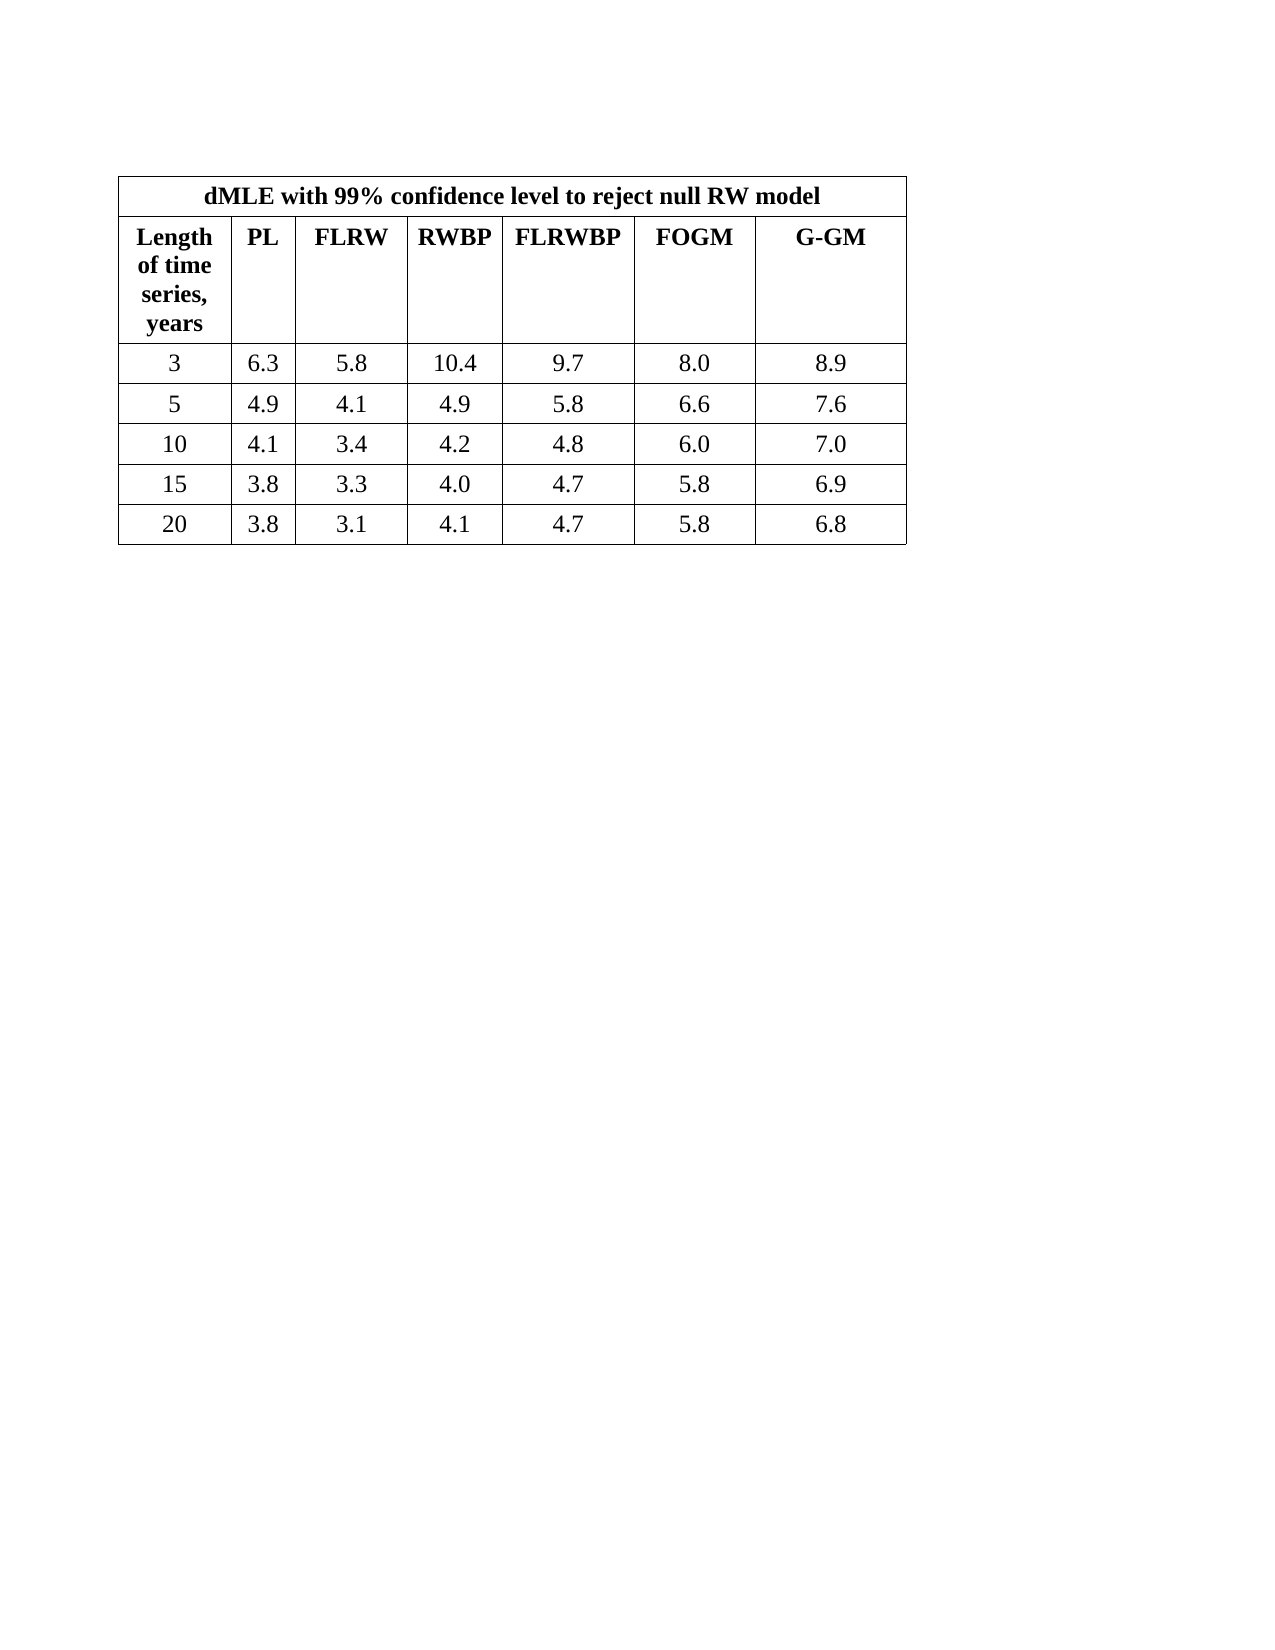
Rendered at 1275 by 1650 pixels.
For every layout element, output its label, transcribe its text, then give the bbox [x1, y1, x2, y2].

table_cell 8.0 [635, 344, 755, 383]
table_cell 4.1 [296, 384, 407, 423]
table_cell RWBP [408, 217, 502, 342]
table_cell G-GM [756, 217, 906, 342]
table_cell 6.6 [635, 384, 755, 423]
table_cell 4.9 [408, 384, 502, 423]
table_cell 4.2 [408, 424, 502, 463]
table_cell 7.0 [756, 424, 906, 463]
table_cell 4.8 [503, 424, 634, 463]
table_cell 4.7 [503, 505, 634, 544]
table_cell FOGM [635, 217, 755, 342]
table_cell 6.3 [232, 344, 295, 383]
table_cell 3.3 [296, 465, 407, 504]
table_cell 7.6 [756, 384, 906, 423]
table_cell PL [232, 217, 295, 342]
table_cell 5.8 [635, 465, 755, 504]
table_cell 4.9 [232, 384, 295, 423]
table_cell FLRWBP [503, 217, 634, 342]
table_cell 3 [119, 344, 231, 383]
table_cell 6.8 [756, 505, 906, 544]
table_cell 5.8 [503, 384, 634, 423]
table_cell 3.4 [296, 424, 407, 463]
table_cell 15 [119, 465, 231, 504]
table_cell 5 [119, 384, 231, 423]
table_cell 3.8 [232, 505, 295, 544]
table_cell 3.1 [296, 505, 407, 544]
table_cell 5.8 [635, 505, 755, 544]
table_cell Length of time series, years [119, 217, 231, 342]
table_cell 10 [119, 424, 231, 463]
table_cell 20 [119, 505, 231, 544]
table_cell 8.9 [756, 344, 906, 383]
table_cell 6.9 [756, 465, 906, 504]
table_cell 5.8 [296, 344, 407, 383]
table_cell 9.7 [503, 344, 634, 383]
table_header dMLE with 99% confidence level to reject null RW model [119, 177, 906, 216]
table_cell 4.0 [408, 465, 502, 504]
table_cell 3.8 [232, 465, 295, 504]
table_cell FLRW [296, 217, 407, 342]
table_cell 6.0 [635, 424, 755, 463]
table_cell 4.1 [232, 424, 295, 463]
table_cell 10.4 [408, 344, 502, 383]
table_cell 4.1 [408, 505, 502, 544]
table_cell 4.7 [503, 465, 634, 504]
